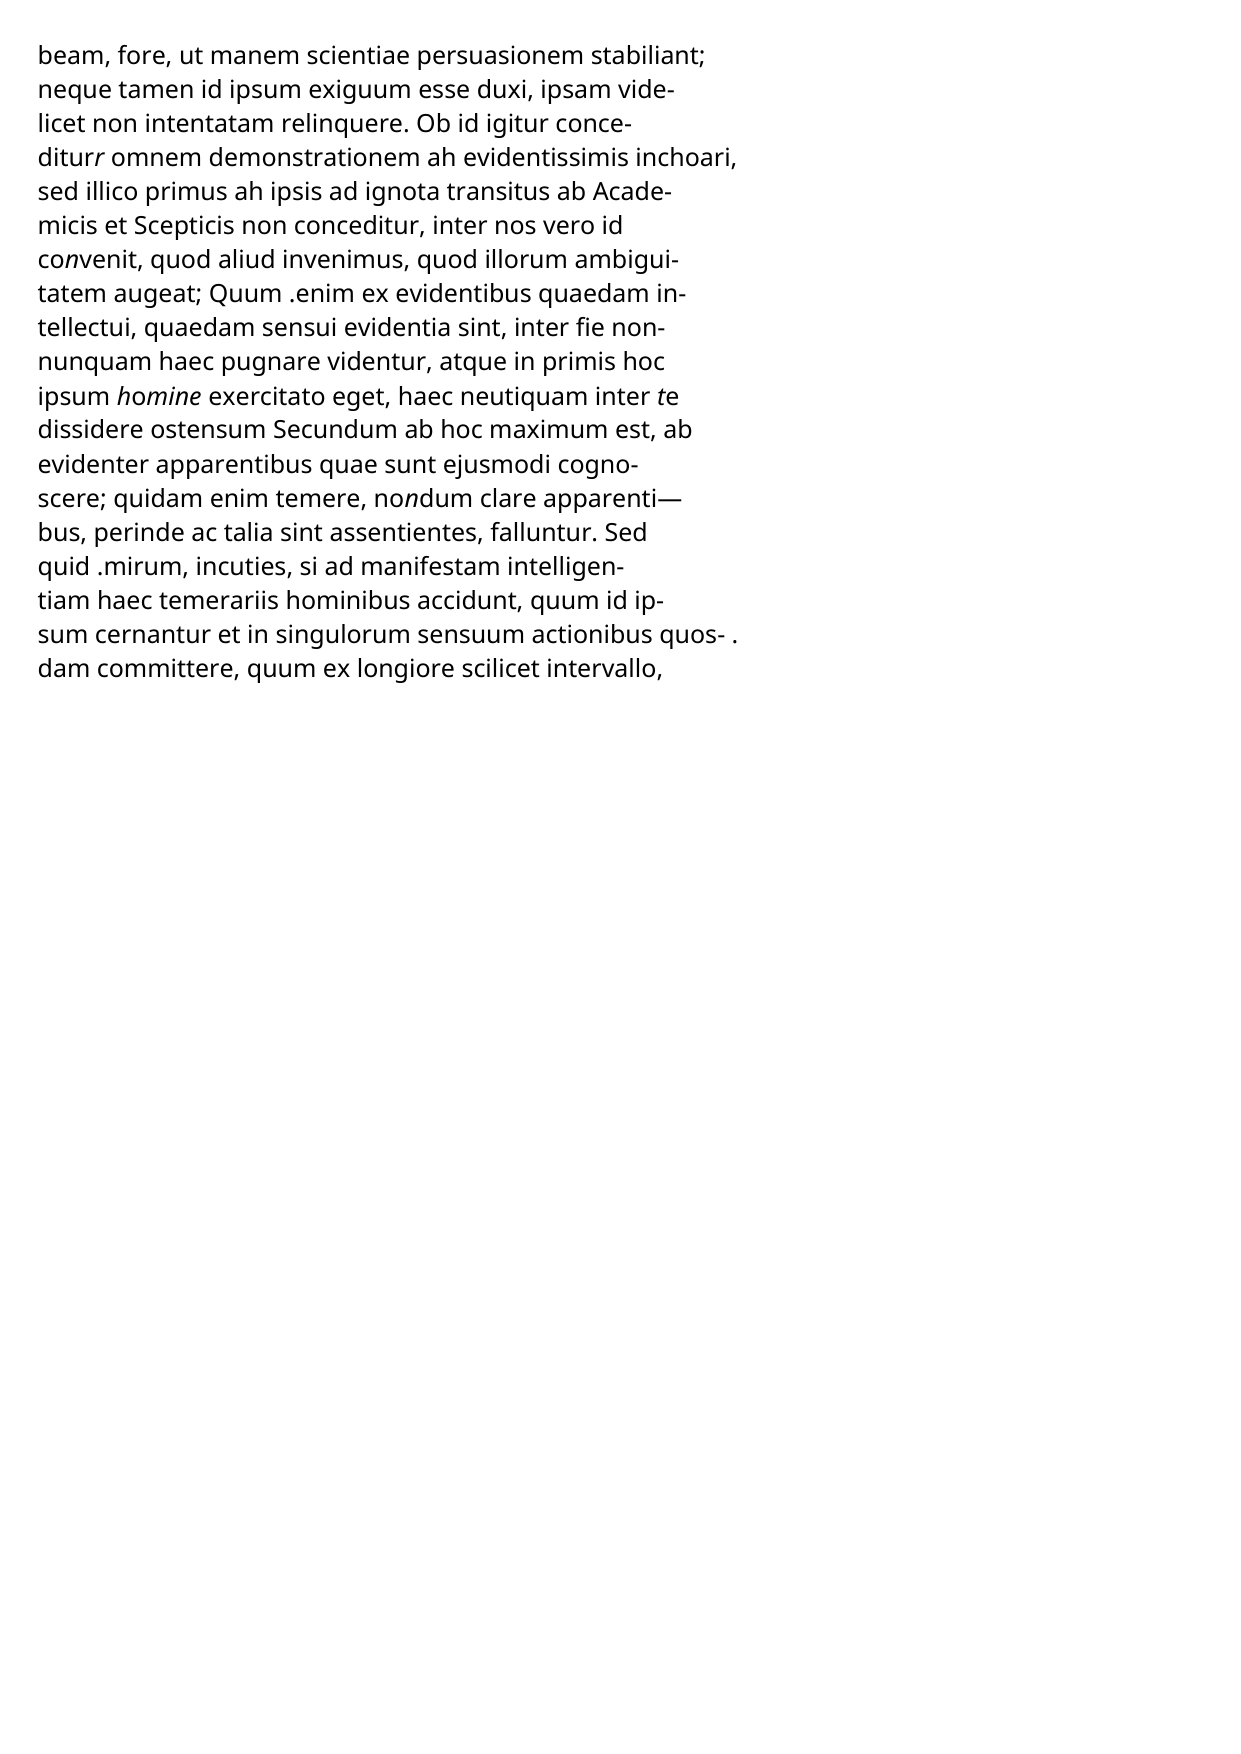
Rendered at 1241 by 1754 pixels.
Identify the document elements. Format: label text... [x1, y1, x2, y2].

text beam, fore, ut manem scientiae persuasionem stabiliant; neque tamen id ipsum exiguum esse duxi, ipsam vide- licet non intentatam relinquere. Ob id igitur conce- diturr omnem demonstrationem ah evidentissimis inchoari, sed illico primus ah ipsis ad ignota transitus ab Acade- micis et Scepticis non conceditur, inter nos vero id convenit, quod aliud invenimus, quod illorum ambigui- tatem augeat; Quum .enim ex evidentibus quaedam in- tellectui, quaedam sensui evidentia sint, inter fie non- nunquam haec pugnare videntur, atque in primis hoc ipsum homine exercitato eget, haec neutiquam inter te dissidere ostensum Secundum ab hoc maximum est, ab evidenter apparentibus quae sunt ejusmodi cogno- scere; quidam enim temere, nondum clare apparenti— bus, perinde ac talia sint assentientes, falluntur. Sed quid .mirum, incuties, si ad manifestam intelligen- tiam haec temerariis hominibus accidunt, quum id ip- sum cernantur et in singulorum sensuum actionibus quos- . dam committere, quum ex longiore scilicet intervallo, [37, 37, 1203, 685]
